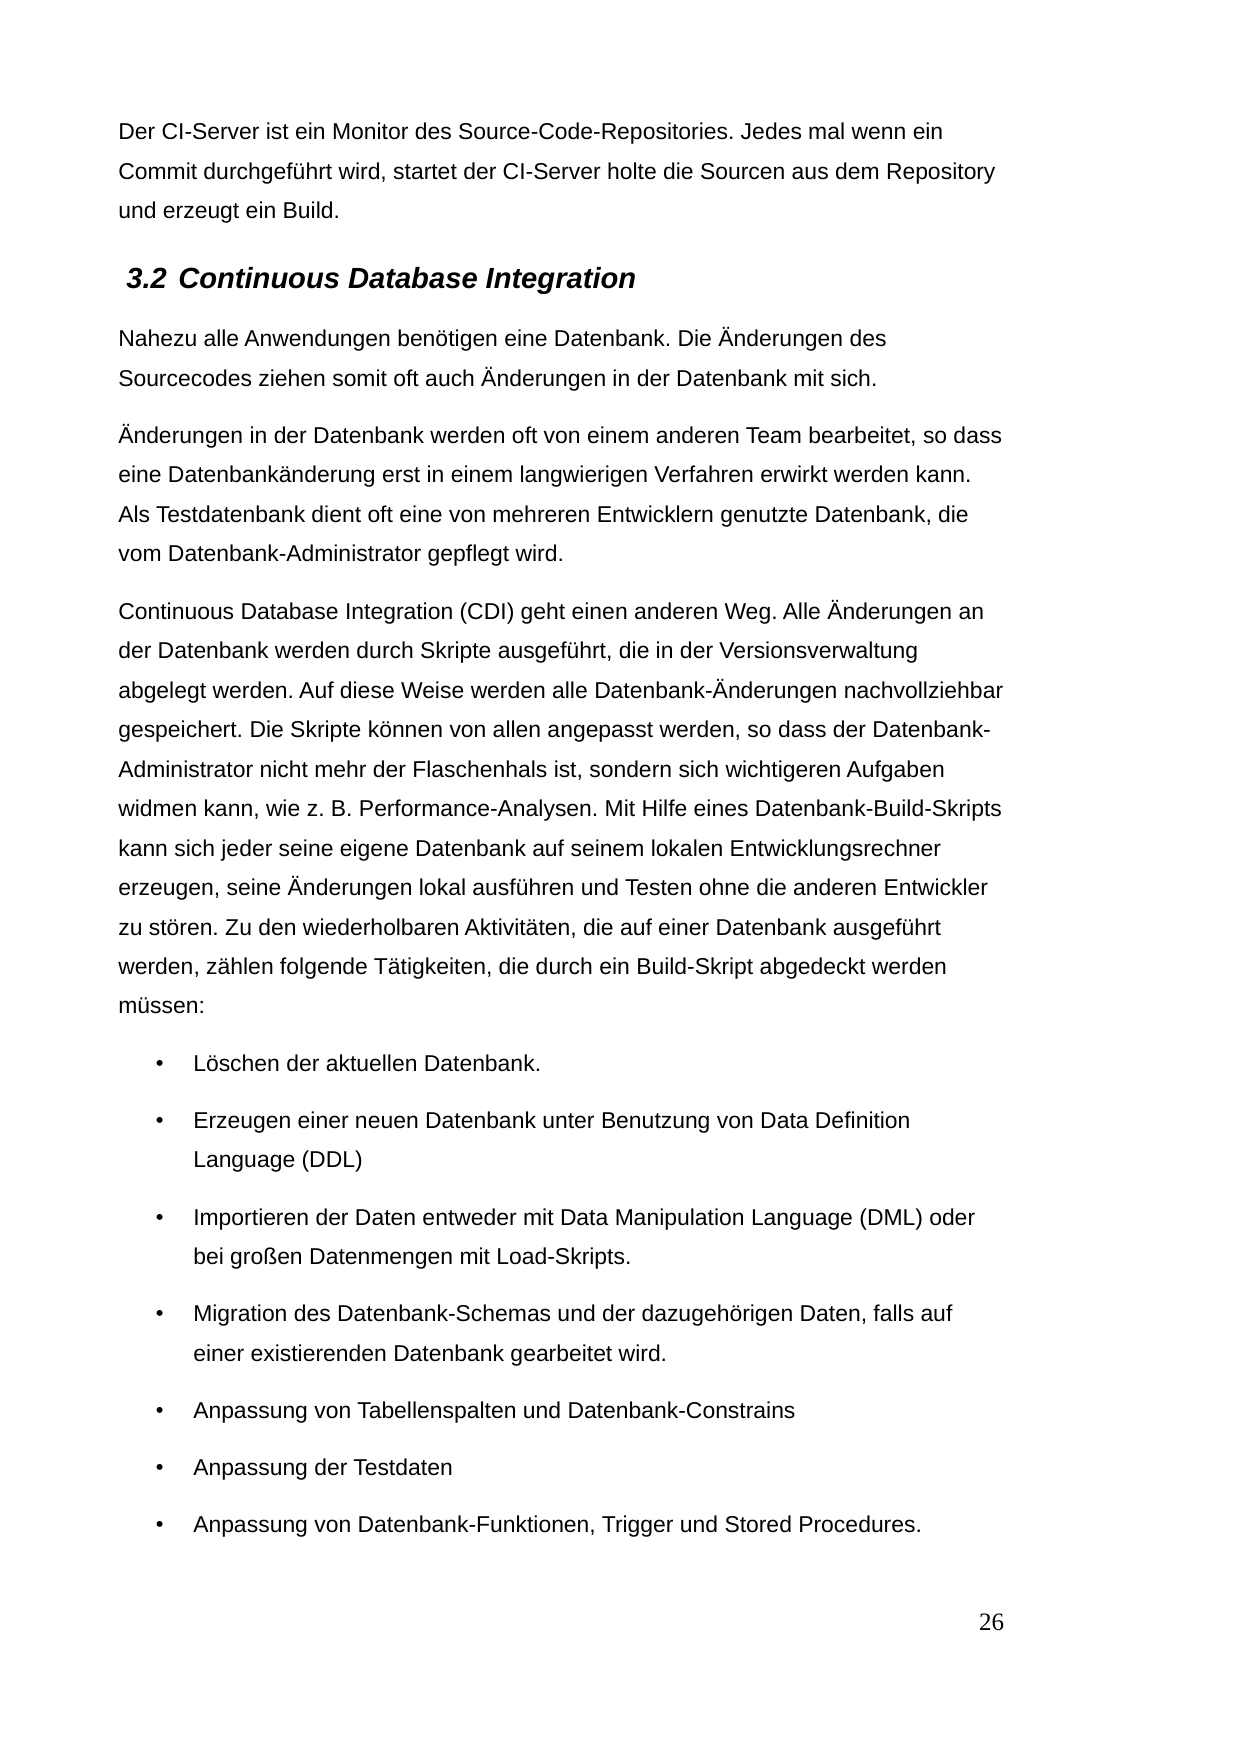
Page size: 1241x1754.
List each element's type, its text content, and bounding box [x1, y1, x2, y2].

text Nahezu alle Anwendungen benötigen eine Datenbank. Die Änderungen des Sourcecodes ziehen somit oft auch Änderungen in der Datenbank mit sich. [118, 325, 1004, 391]
list Anpassung der Testdaten [156, 1454, 1004, 1480]
list Anpassung von Datenbank-Funktionen, Trigger und Stored Procedures. [156, 1511, 1004, 1537]
subtitle Continuous Database Integration [118, 262, 1004, 295]
list Löschen der aktuellen Datenbank. [156, 1049, 1004, 1076]
text Der CI-Server ist ein Monitor des Source-Code-Repositories. Jedes mal wenn ein Commit durchgeführt wird, startet der CI-Server holte die Sourcen aus dem Repository und erzeugt ein Build. [118, 118, 1004, 223]
text Continuous Database Integration (CDI) geht einen anderen Weg. Alle Änderungen an der Datenbank werden durch Skripte ausgeführt, die in der Versionsverwaltung abgelegt werden. Auf diese Weise werden alle Datenbank-Änderungen nachvollziehbar gespeichert. Die Skripte können von allen angepasst werden, so dass der Datenbank-Administrator nicht mehr der Flaschenhals ist, sondern sich wichtigeren Aufgaben widmen kann, wie z. B. Performance-Analysen. Mit Hilfe eines Datenbank-Build-Skripts kann sich jeder seine eigene Datenbank auf seinem lokalen Entwicklungsrechner erzeugen, seine Änderungen lokal ausführen und Testen ohne die anderen Entwickler zu stören. Zu den wiederholbaren Aktivitäten, die auf einer Datenbank ausgeführt werden, zählen folgende Tätigkeiten, die durch ein Build-Skript abgedeckt werden müssen: [118, 598, 1004, 1019]
text Änderungen in der Datenbank werden oft von einem anderen Team bearbeitet, so dass eine Datenbankänderung erst in einem langwierigen Verfahren erwirkt werden kann. Als Testdatenbank dient oft eine von mehreren Entwicklern genutzte Datenbank, die vom Datenbank-Administrator gepflegt wird. [118, 422, 1004, 567]
list Anpassung von Tabellenspalten und Datenbank-Constrains [156, 1397, 1004, 1423]
list Erzeugen einer neuen Datenbank unter Benutzung von Data Definition Language (DDL) [156, 1107, 1004, 1173]
list Migration des Datenbank-Schemas und der dazugehörigen Daten, falls auf einer existierenden Datenbank gearbeitet wird. [156, 1300, 1004, 1366]
list Importieren der Daten entweder mit Data Manipulation Language (DML) oder bei großen Datenmengen mit Load-Skripts. [156, 1203, 1004, 1269]
